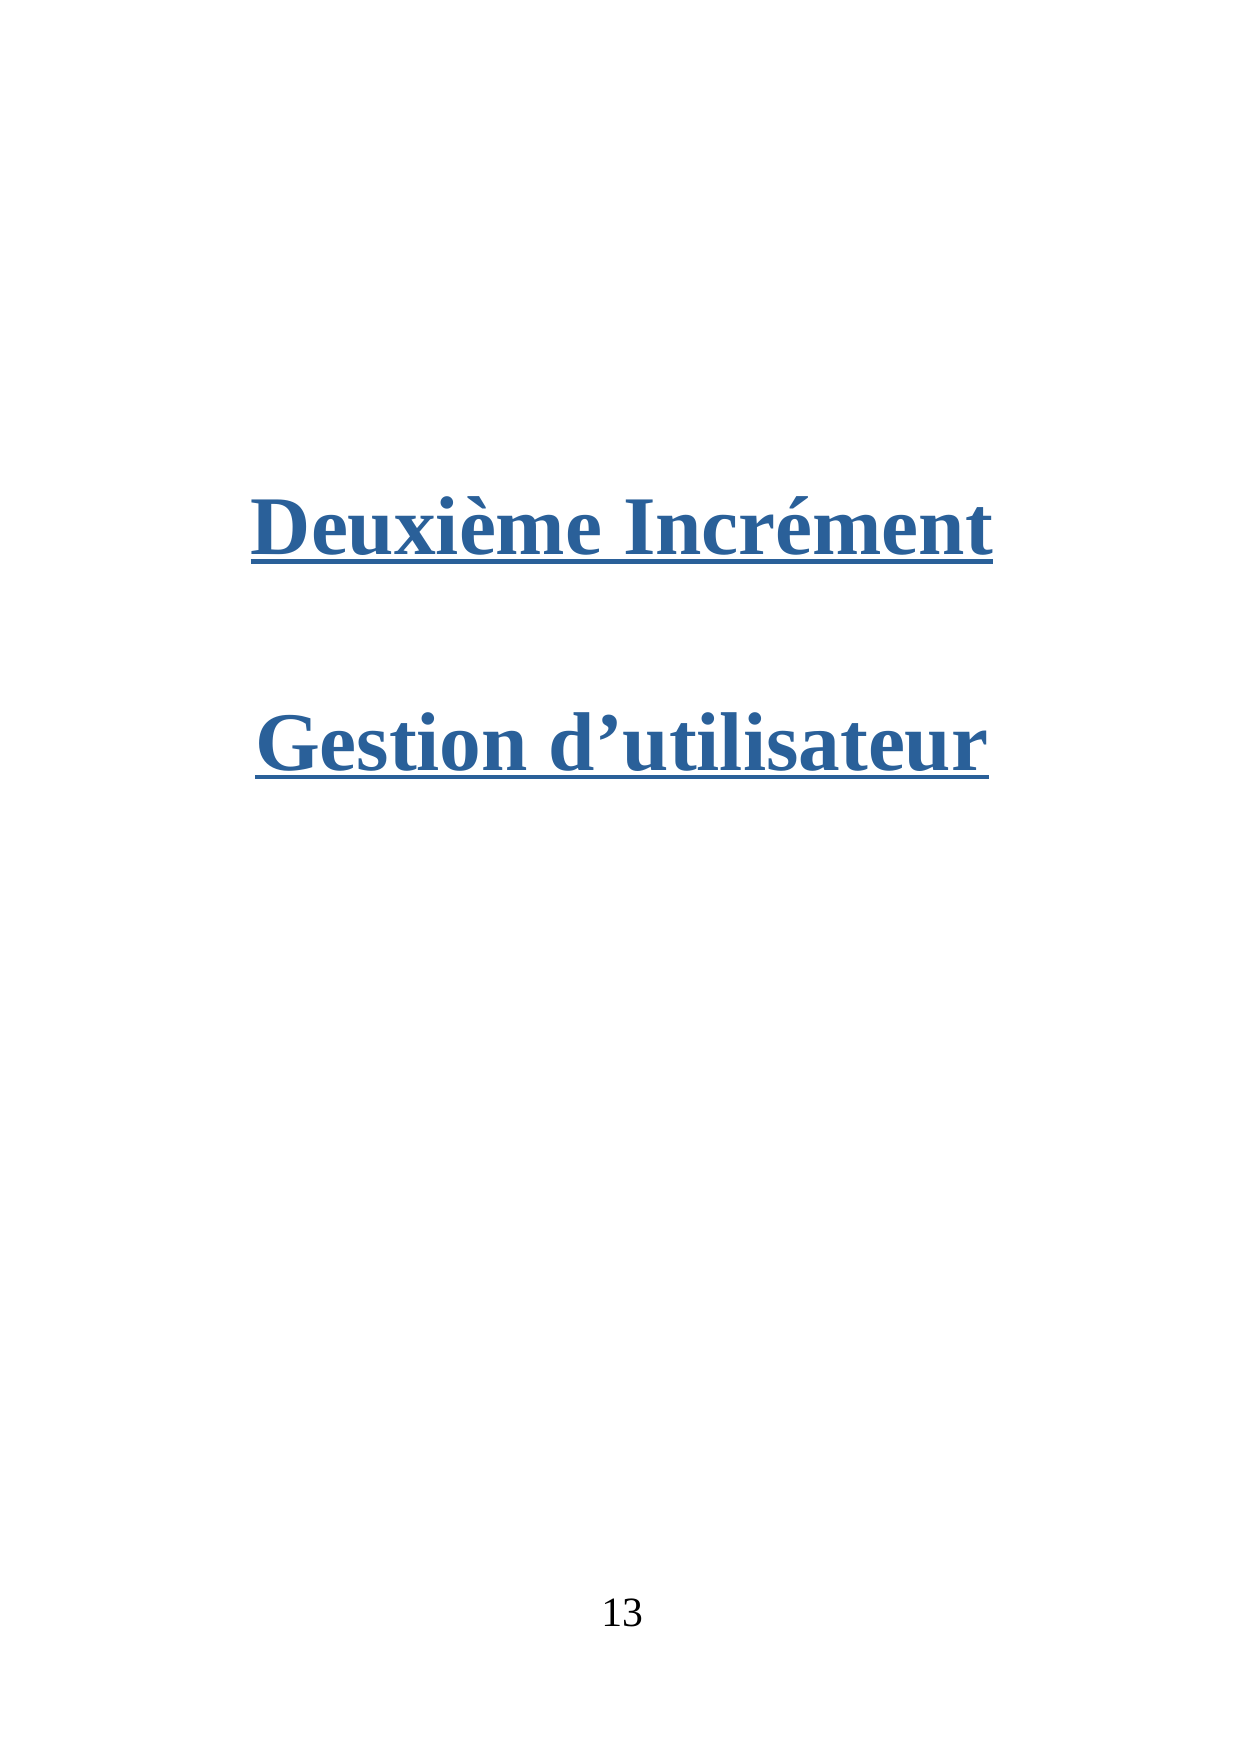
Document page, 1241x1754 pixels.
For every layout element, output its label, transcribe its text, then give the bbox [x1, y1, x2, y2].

text Gestion d’utilisateur [102, 692, 1142, 788]
subtitle Deuxième Incrément [102, 477, 1142, 573]
